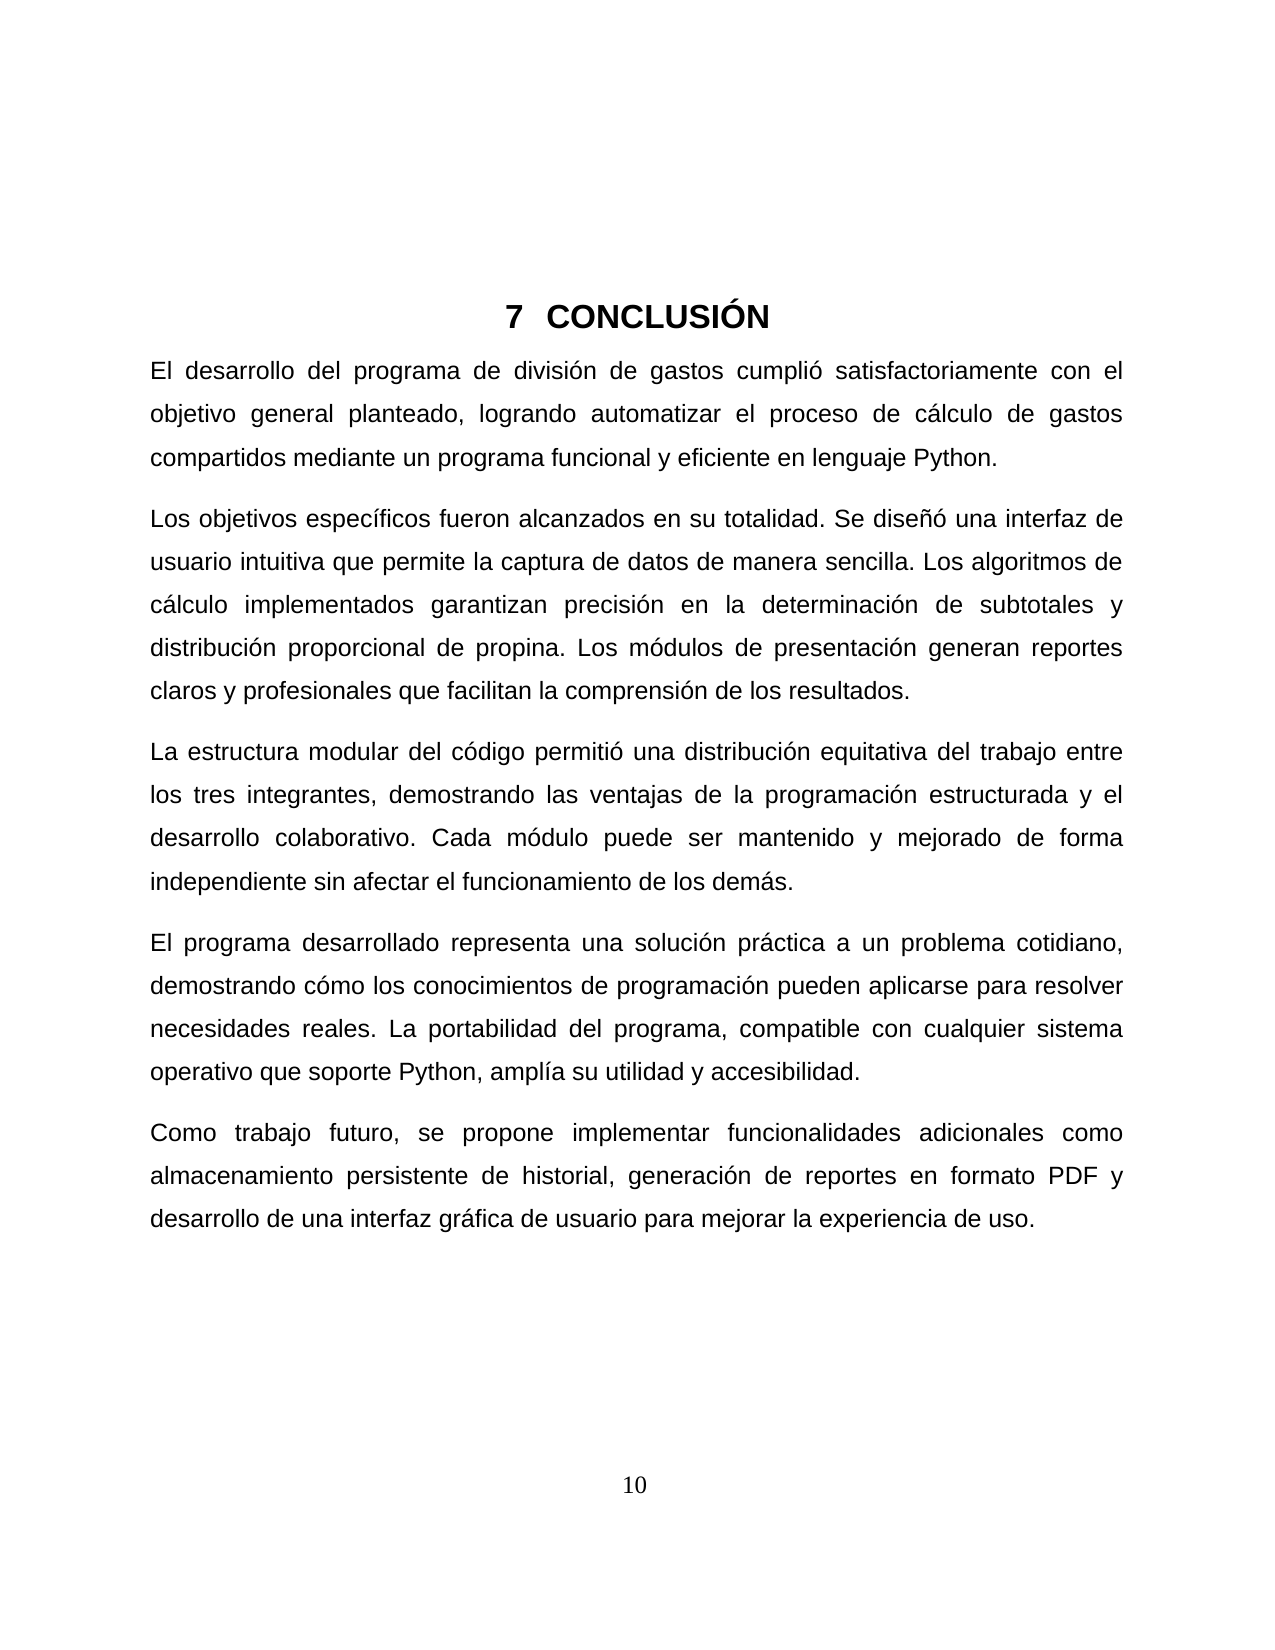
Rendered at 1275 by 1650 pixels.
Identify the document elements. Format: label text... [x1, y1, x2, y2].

text Como trabajo futuro, se propone implementar funcionalidades adicionales como almacenamiento persistente de historial, generación de reportes en formato PDF y desarrollo de una interfaz gráfica de usuario para mejorar la experiencia de uso. [150, 1118, 1125, 1233]
subtitle CONCLUSIÓN [150, 297, 1125, 335]
text El programa desarrollado representa una solución práctica a un problema cotidiano, demostrando cómo los conocimientos de programación pueden aplicarse para resolver necesidades reales. La portabilidad del programa, compatible con cualquier sistema operativo que soporte Python, amplía su utilidad y accesibilidad. [150, 928, 1125, 1086]
text El desarrollo del programa de división de gastos cumplió satisfactoriamente con el objetivo general planteado, logrando automatizar el proceso de cálculo de gastos compartidos mediante un programa funcional y eficiente en lenguaje Python. [150, 356, 1125, 471]
text La estructura modular del código permitió una distribución equitativa del trabajo entre los tres integrantes, demostrando las ventajas de la programación estructurada y el desarrollo colaborativo. Cada módulo puede ser mantenido y mejorado de forma independiente sin afectar el funcionamiento de los demás. [150, 737, 1125, 895]
text Los objetivos específicos fueron alcanzados en su totalidad. Se diseñó una interfaz de usuario intuitiva que permite la captura de datos de manera sencilla. Los algoritmos de cálculo implementados garantizan precisión en la determinación de subtotales y distribución proporcional de propina. Los módulos de presentación generan reportes claros y profesionales que facilitan la comprensión de los resultados. [150, 504, 1125, 705]
